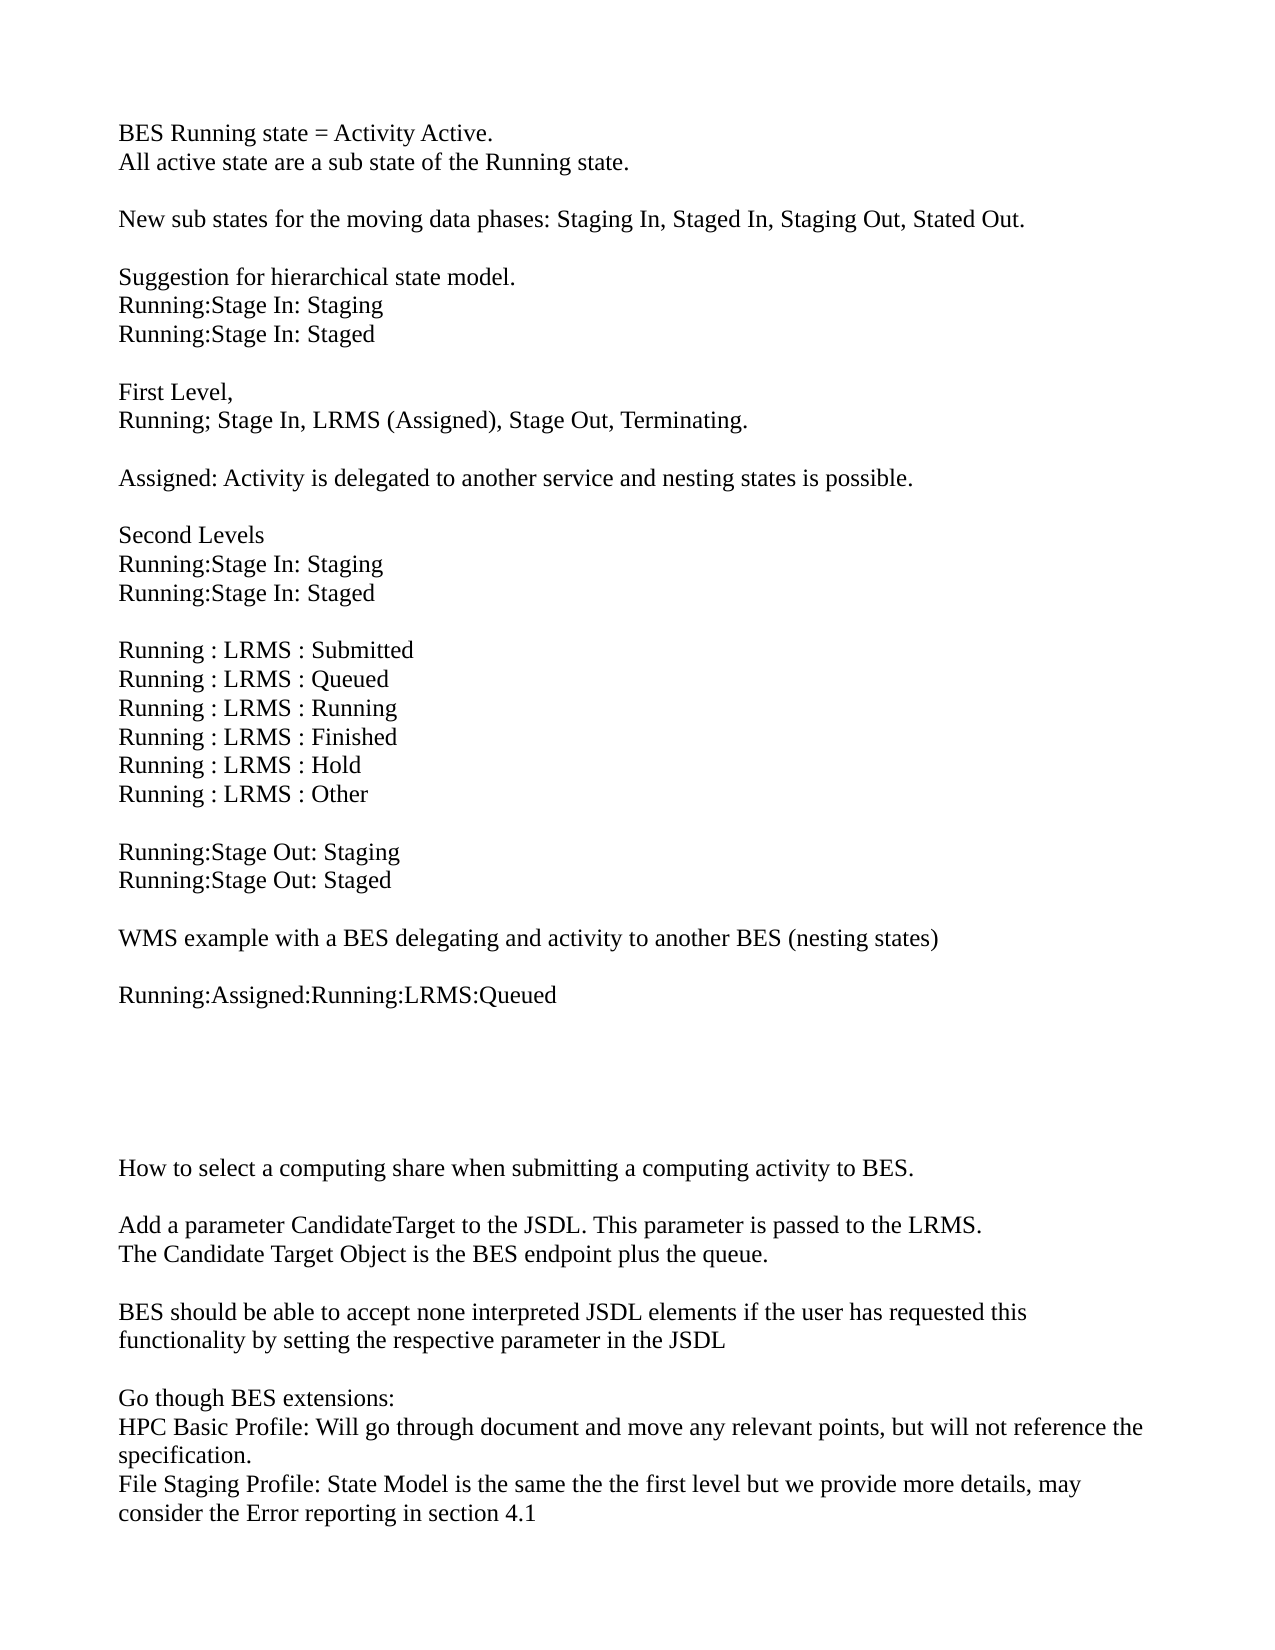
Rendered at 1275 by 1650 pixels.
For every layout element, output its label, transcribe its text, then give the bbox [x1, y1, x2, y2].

text BES should be able to accept none interpreted JSDL elements if the user has requested this functionality by setting the respective parameter in the JSDL [118, 1297, 1157, 1354]
text Add a parameter CandidateTarget to the JSDL. This parameter is passed to the LRMS. [118, 1211, 1157, 1239]
text Running:Stage In: Staged [118, 578, 1157, 607]
text Running : LRMS : Submitted [118, 636, 1157, 664]
text WMS example with a BES delegating and activity to another BES (nesting states) [118, 923, 1157, 952]
text Running:Stage Out: Staging [118, 837, 1157, 866]
text File Staging Profile: State Model is the same the the first level but we provide more details, may consider the Error reporting in section 4.1 [118, 1469, 1157, 1527]
text Running : LRMS : Running [118, 693, 1157, 722]
text Running : LRMS : Queued [118, 664, 1157, 693]
text Running : LRMS : Finished [118, 722, 1157, 751]
text Running:Stage In: Staging [118, 291, 1157, 319]
text First Level, [118, 377, 1157, 406]
text How to select a computing share when submitting a computing activity to BES. [118, 1153, 1157, 1211]
text BES Running state = Activity Active. [118, 118, 1157, 147]
text The Candidate Target Object is the BES endpoint plus the queue. [118, 1239, 1157, 1268]
text Go though BES extensions: [118, 1383, 1157, 1412]
text All active state are a sub state of the Running state. [118, 147, 1157, 176]
text Running : LRMS : Other [118, 779, 1157, 808]
text Running:Stage In: Staging [118, 549, 1157, 578]
text Suggestion for hierarchical state model. [118, 262, 1157, 291]
text Second Levels [118, 521, 1157, 549]
text Running:Stage Out: Staged [118, 866, 1157, 894]
text Running; Stage In, LRMS (Assigned), Stage Out, Terminating. [118, 406, 1157, 434]
text HPC Basic Profile: Will go through document and move any relevant points, but will not reference the specification. [118, 1412, 1157, 1469]
text Running:Assigned:Running:LRMS:Queued [118, 981, 1157, 1009]
text Assigned: Activity is delegated to another service and nesting states is possible. [118, 463, 1157, 492]
text Running : LRMS : Hold [118, 751, 1157, 779]
text Running:Stage In: Staged [118, 319, 1157, 348]
text New sub states for the moving data phases: Staging In, Staged In, Staging Out, Stated Out. [118, 204, 1157, 233]
